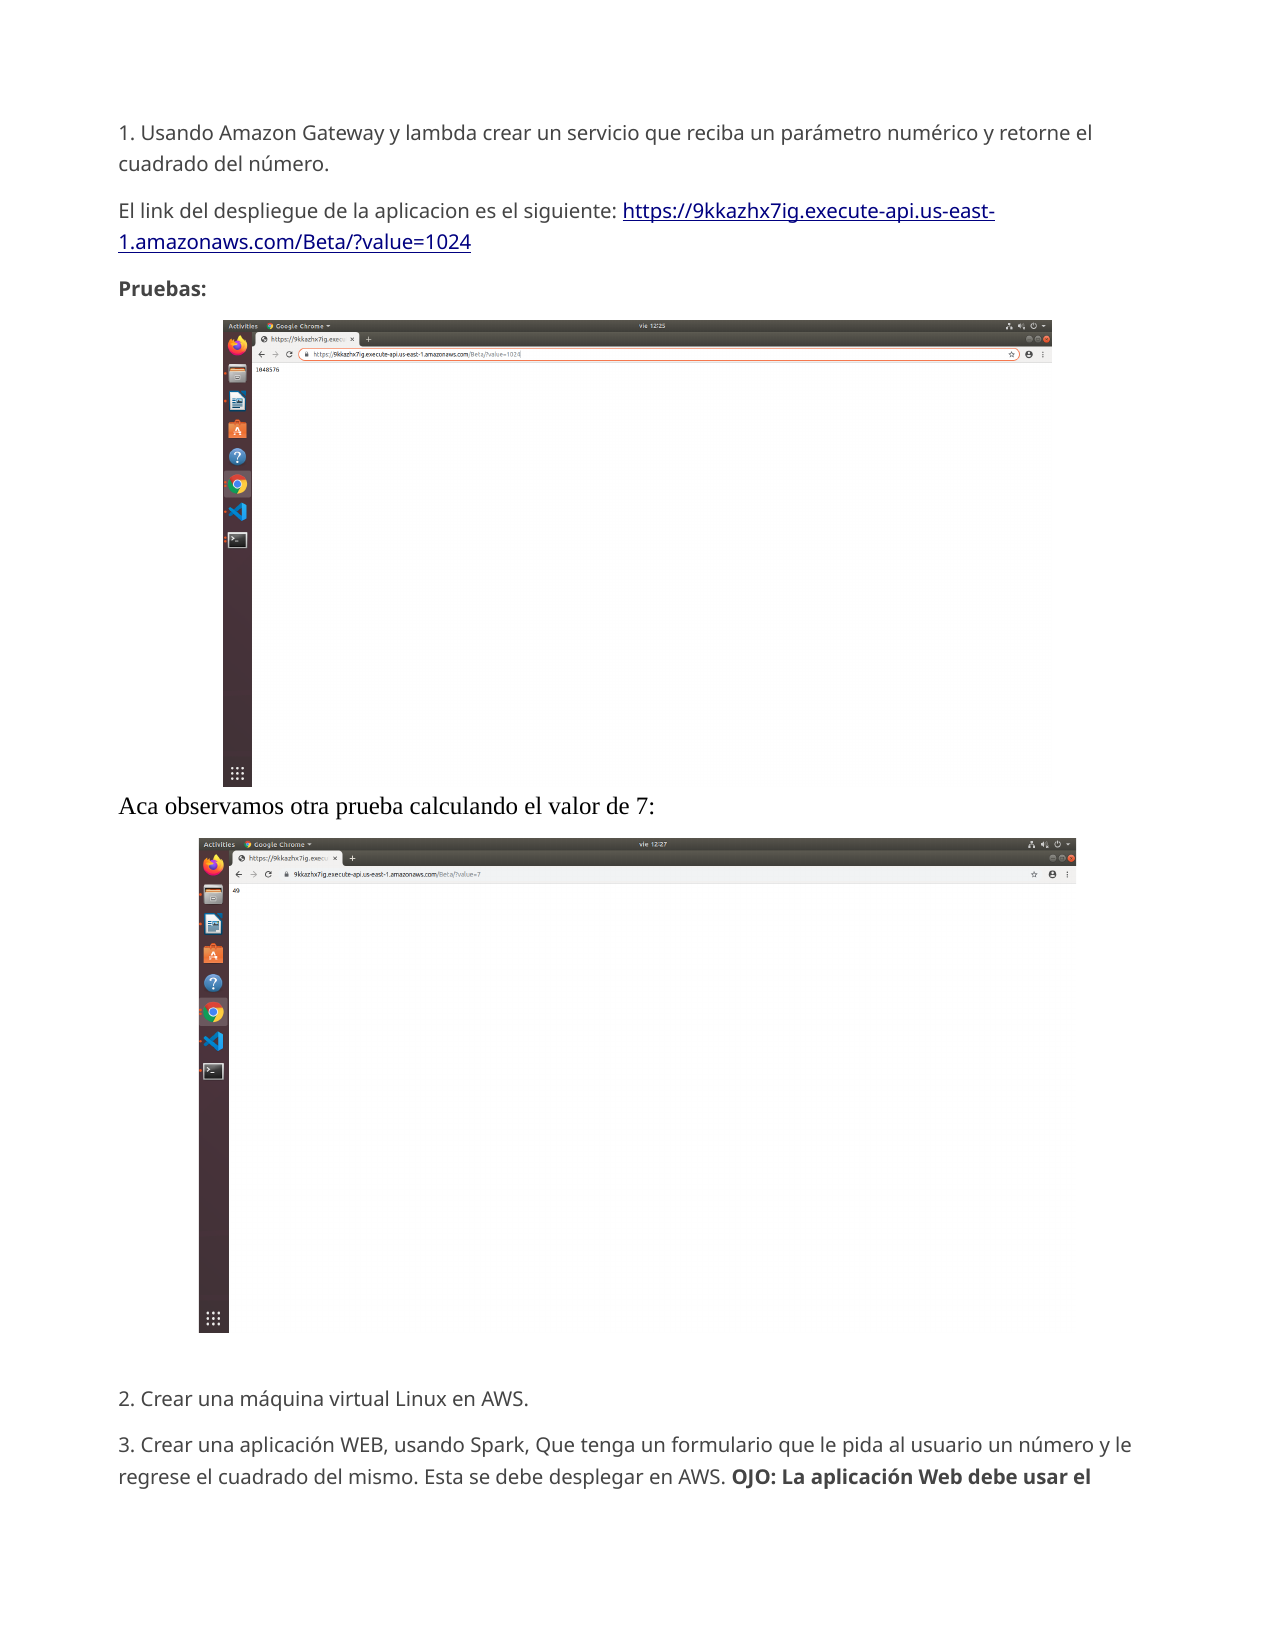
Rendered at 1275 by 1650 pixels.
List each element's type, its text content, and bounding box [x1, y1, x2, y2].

picture [223, 320, 1052, 787]
text El link del despliegue de la aplicacion es el siguiente: https://9kkazhx7ig.execute-api.us-east-1.amazonaws.com/Beta/?value=1024 [118, 196, 1157, 256]
text 3. Crear una aplicación WEB, usando Spark, Que tenga un formulario que le pida al usuario un número y le regrese el cuadrado del mismo. Esta se debe desplegar en AWS. OJO: La aplicación Web debe usar el [118, 1431, 1157, 1490]
text 1. Usando Amazon Gateway y lambda crear un servicio que reciba un parámetro numérico y retorne el cuadrado del número. [118, 118, 1157, 178]
picture [198, 838, 1077, 1333]
text Aca observamos otra prueba calculando el valor de 7: [118, 321, 1157, 820]
text Pruebas: [118, 274, 1157, 302]
text 2. Crear una máquina virtual Linux en AWS. [118, 1384, 1157, 1412]
